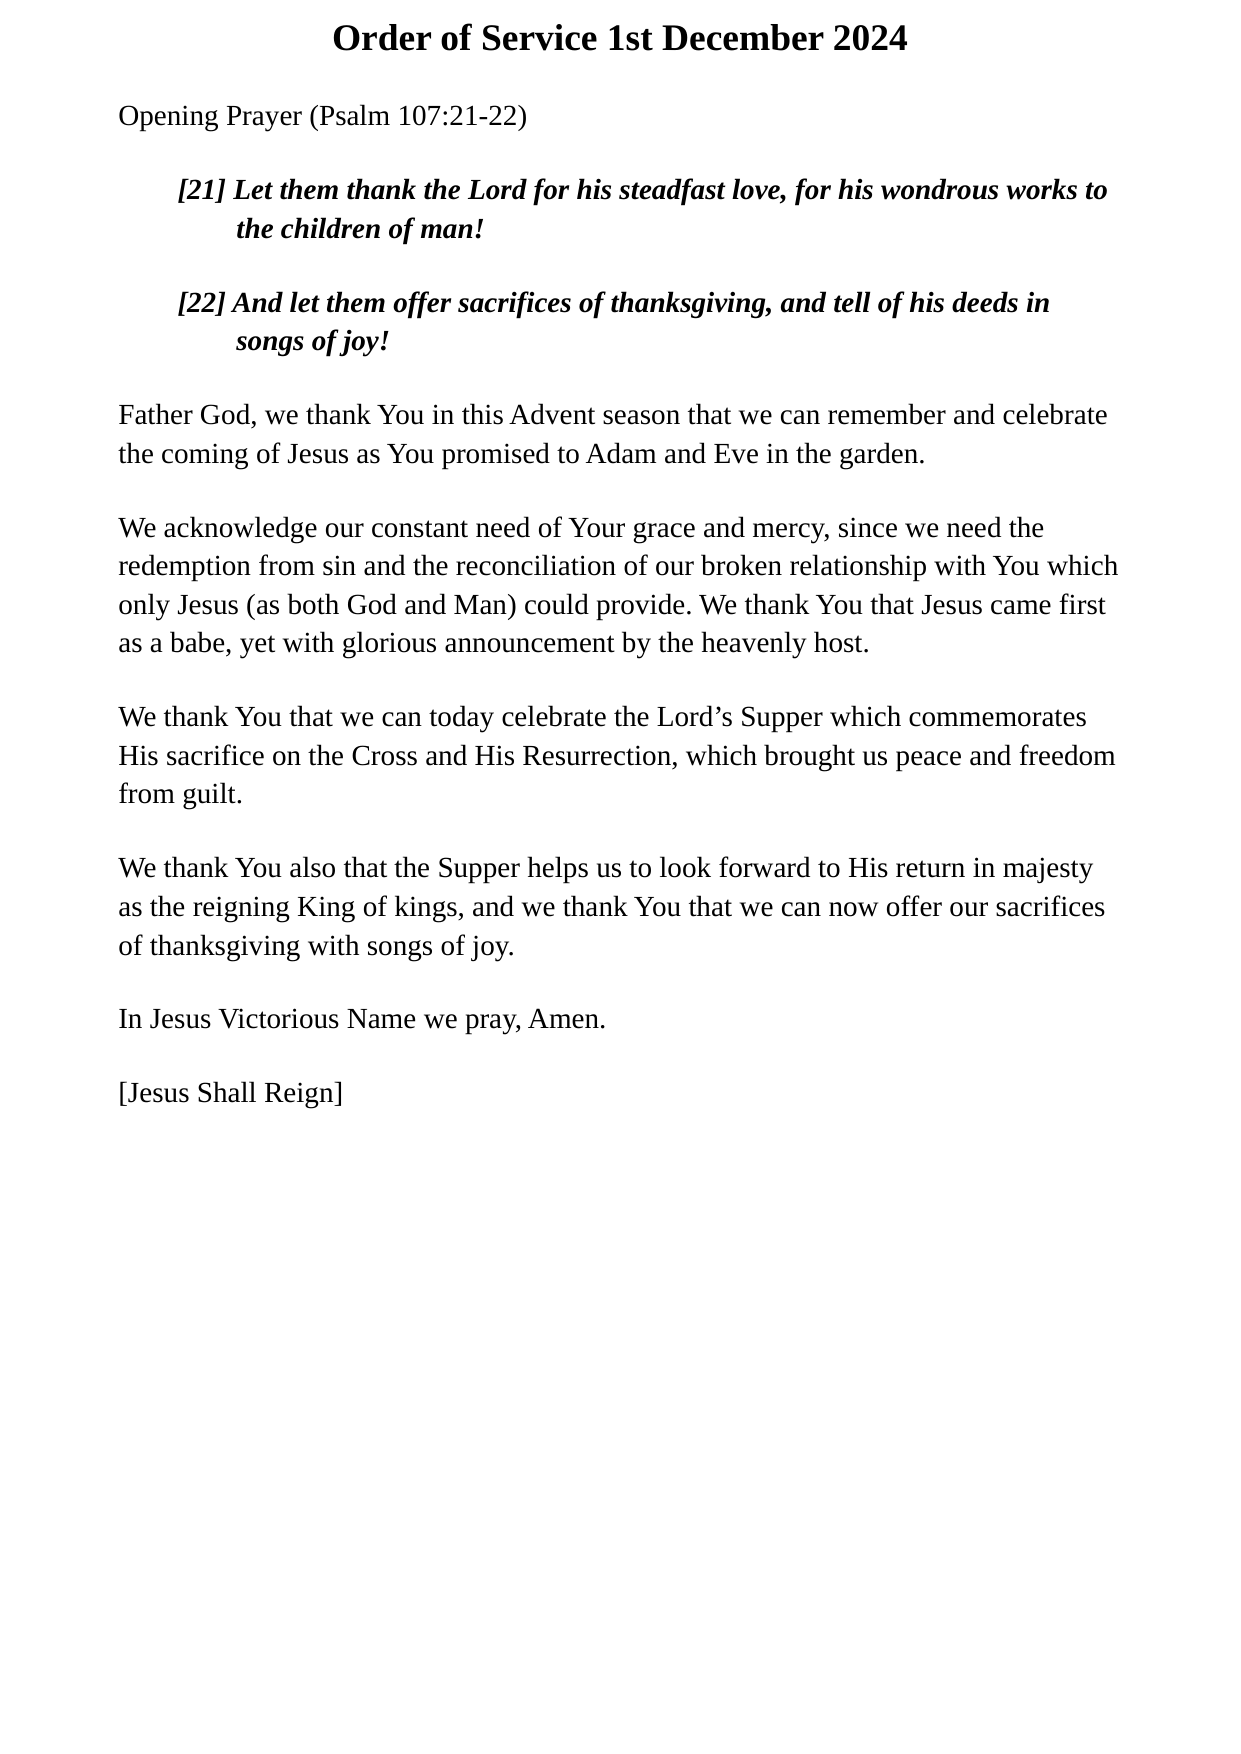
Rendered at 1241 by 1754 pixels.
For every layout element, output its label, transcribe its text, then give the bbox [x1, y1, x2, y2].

text Opening Prayer (Psalm 107:21-22) [118, 98, 1122, 132]
text [21] Let them thank the Lord for his steadfast love, for his wondrous works to the children of man! [177, 172, 1122, 244]
text Father God, we thank You in this Advent season that we can remember and celebrate the coming of Jesus as You promised to Adam and Eve in the garden. [118, 397, 1122, 469]
text We thank You also that the Supper helps us to look forward to His return in majesty as the reigning King of kings, and we thank You that we can now offer our sacrifices of thanksgiving with songs of joy. [118, 851, 1122, 961]
text [Jesus Shall Reign] [118, 1076, 1122, 1109]
text We acknowledge our constant need of Your grace and mercy, since we need the redemption from sin and the reconciliation of our broken relationship with You which only Jesus (as both God and Man) could provide. We thank You that Jesus came first as a babe, yet with glorious announcement by the heavenly host. [118, 510, 1122, 659]
text We thank You that we can today celebrate the Lord’s Supper which commemorates His sacrifice on the Cross and His Resurrection, which brought us peace and freedom from guilt. [118, 699, 1122, 810]
text [22] And let them offer sacrifices of thanksgiving, and tell of his deeds in songs of joy! [177, 285, 1122, 357]
text In Jesus Victorious Name we pray, Amen. [118, 1002, 1122, 1035]
